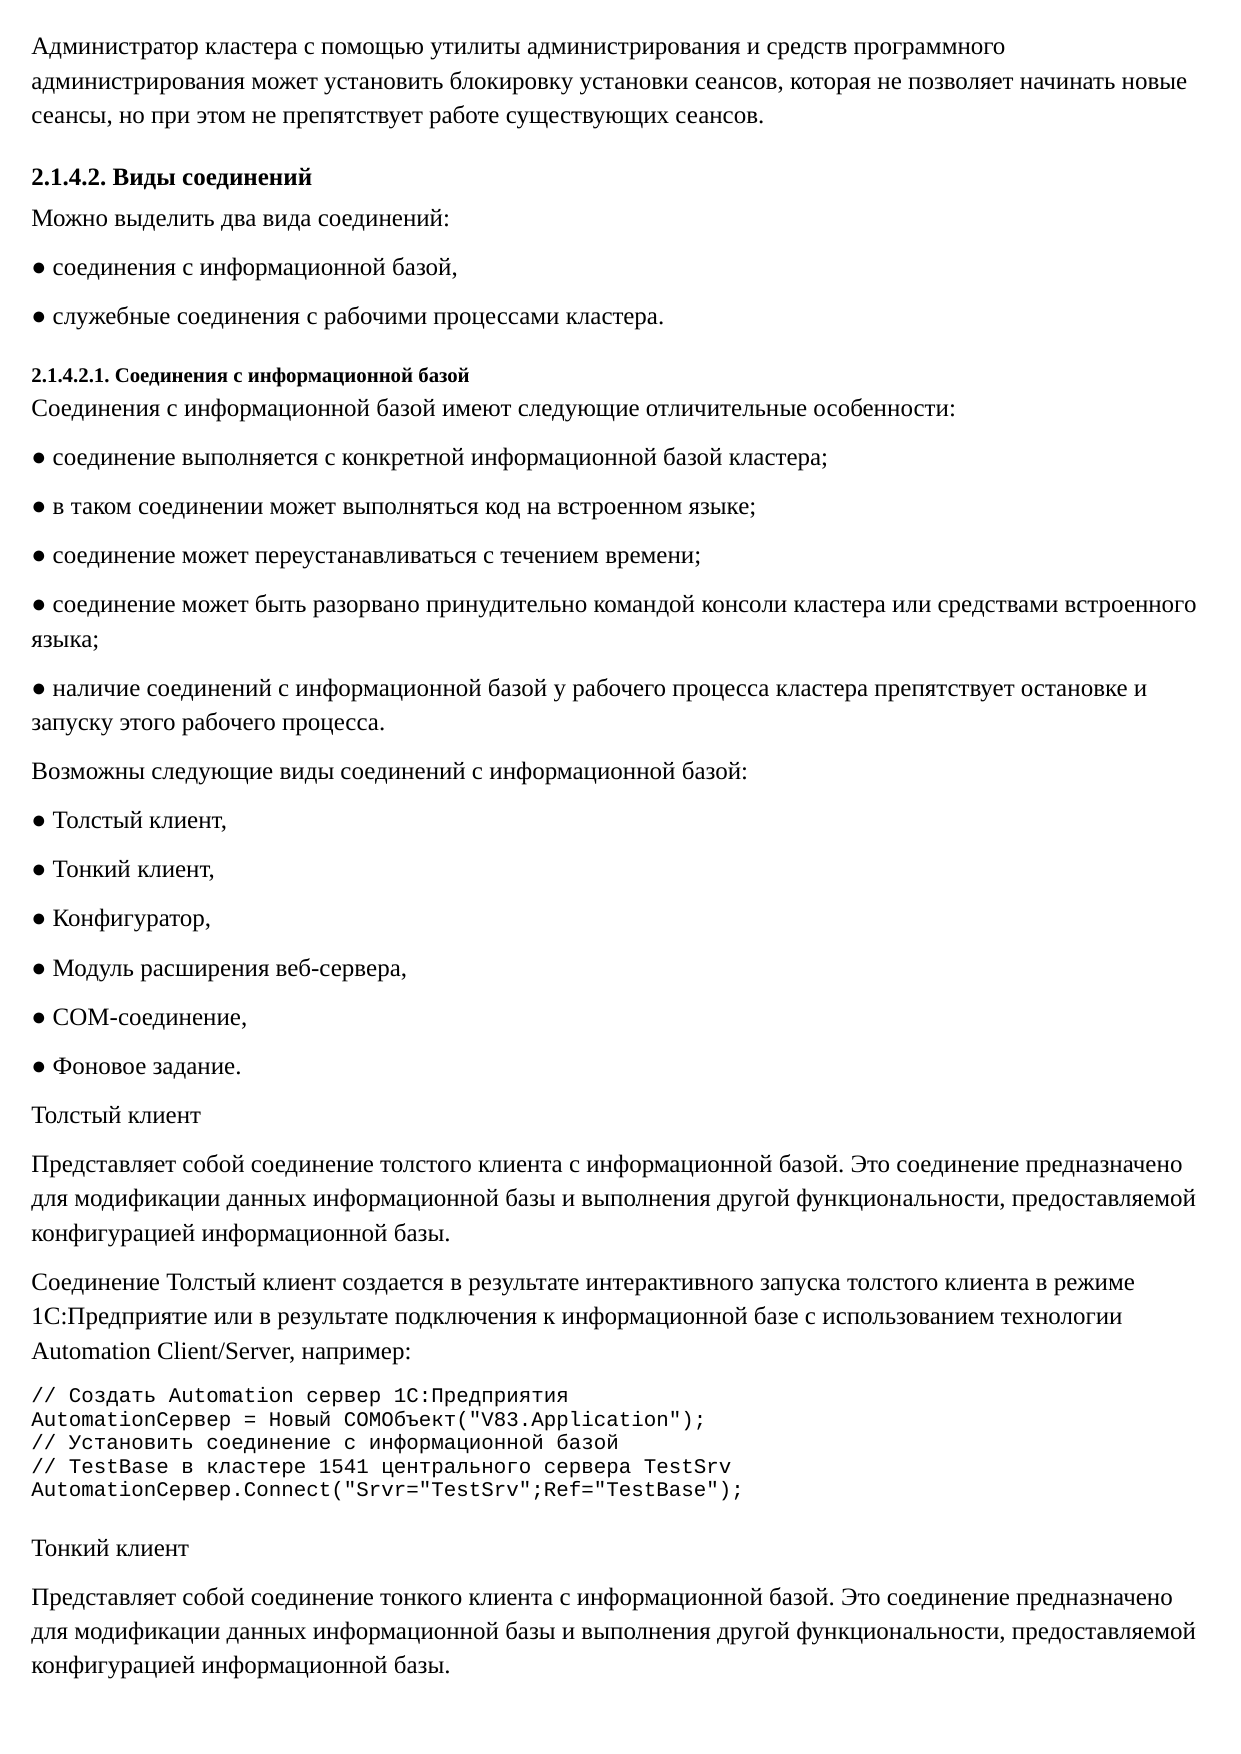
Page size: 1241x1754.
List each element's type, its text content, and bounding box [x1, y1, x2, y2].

text ● COM-соединение, [31, 1002, 1212, 1030]
text ● Фоновое задание. [31, 1051, 1212, 1079]
text AutomationCервер.Connect("Srvr="TestSrv";Ref="TestBase"); [31, 1479, 1212, 1503]
text AutomationCервер = Новый COMОбъект("V83.Application"); [31, 1408, 1212, 1432]
text // Установить соединение с информационной базой [31, 1432, 1212, 1456]
text // Создать Automation сервер 1С:Предприятия [31, 1385, 1212, 1408]
text Соединения с информационной базой имеют следующие отличительные особенности: [31, 393, 1212, 422]
text ● соединение может быть разорвано принудительно командой консоли кластера или средствами встроенного языка; [31, 589, 1212, 652]
text ● соединение может переустанавливаться с течением времени; [31, 540, 1212, 569]
text Представляет собой соединение толстого клиента с информационной базой. Это соединение предназначено для модификации данных информационной базы и выполнения другой функциональности, предоставляемой конфигурацией информационной базы. [31, 1149, 1212, 1247]
text Можно выделить два вида соединений: [31, 203, 1212, 232]
text Тонкий клиент [31, 1533, 1212, 1561]
text Соединение Толстый клиент создается в результате интерактивного запуска толстого клиента в режиме 1С:Предприятие или в результате подключения к информационной базе с использованием технологии Automation Client/Server, например: [31, 1267, 1212, 1364]
text // TestBase в кластере 1541 центрального сервера TestSrv [31, 1456, 1212, 1479]
text ● Модуль расширения веб-сервера, [31, 953, 1212, 981]
text ● соединение выполняется с конкретной информационной базой кластера; [31, 442, 1212, 471]
text ● Конфигуратор, [31, 903, 1212, 932]
text ● в таком соединении может выполняться код на встроенном языке; [31, 491, 1212, 520]
subtitle 2.1.4.2. Виды соединений [31, 162, 1212, 191]
text ● соединения с информационной базой, [31, 252, 1212, 281]
text ● служебные соединения с рабочими процессами кластера. [31, 301, 1212, 330]
text ● Толстый клиент, [31, 805, 1212, 834]
text ● наличие соединений с информационной базой у рабочего процесса кластера препятствует остановке и запуску этого рабочего процесса. [31, 673, 1212, 736]
text Администратор кластера с помощью утилиты администрирования и средств программного администрирования может установить блокировку установки сеансов, которая не позволяет начинать новые сеансы, но при этом не препятствует работе существующих сеансов. [31, 31, 1212, 129]
subtitle 2.1.4.2.1. Соединения с информационной базой [31, 363, 1212, 387]
text Представляет собой соединение тонкого клиента с информационной базой. Это соединение предназначено для модификации данных информационной базы и выполнения другой функциональности, предоставляемой конфигурацией информационной базы. [31, 1582, 1212, 1679]
text ● Тонкий клиент, [31, 854, 1212, 883]
text Толстый клиент [31, 1100, 1212, 1128]
text Возможны следующие виды соединений с информационной базой: [31, 756, 1212, 785]
